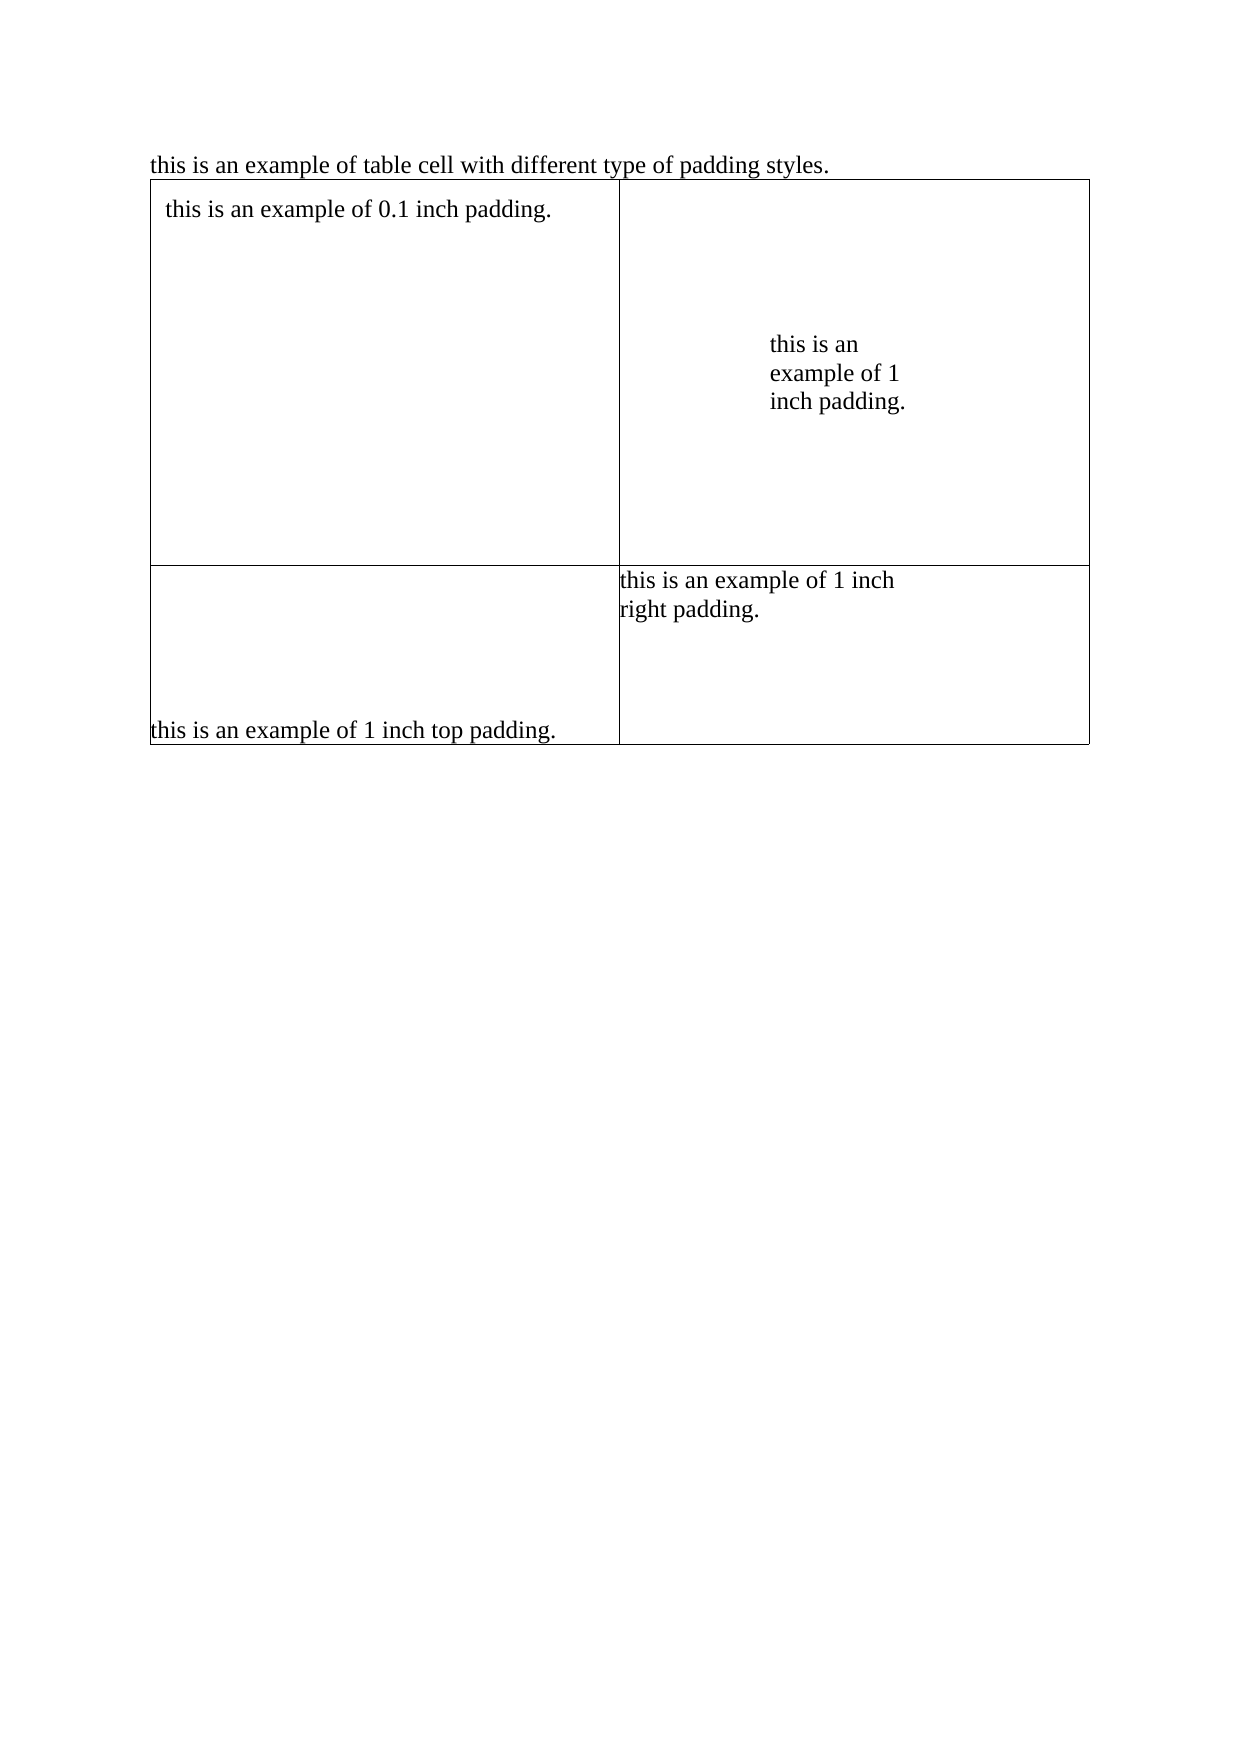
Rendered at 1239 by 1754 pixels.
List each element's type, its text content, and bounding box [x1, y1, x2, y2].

table_header this is an example of 1 inch padding. [620, 180, 1089, 565]
table_header this is an example of 0.1 inch padding. [151, 180, 619, 565]
text this is an example of table cell with different type of padding styles. [150, 150, 1089, 179]
table_cell this is an example of 1 inch right padding. [620, 566, 1089, 744]
table_cell this is an example of 1 inch top padding. [151, 566, 619, 744]
